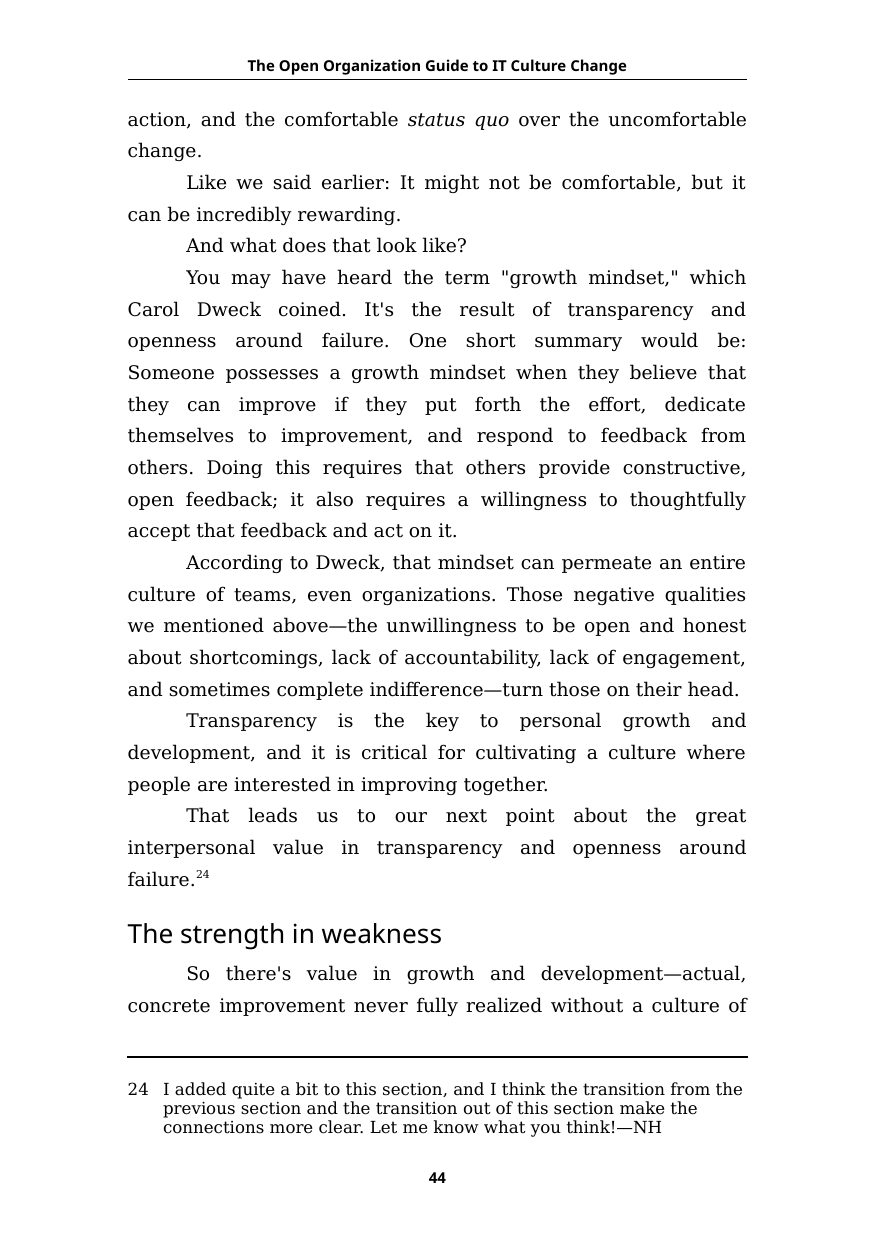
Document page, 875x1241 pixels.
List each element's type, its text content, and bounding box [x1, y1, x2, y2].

text And what does that look like? [127, 235, 747, 257]
text action, and the comfortable status quo over the uncomfortable change. [127, 109, 747, 162]
text That leads us to our next point about the great interpersonal value in transparency and openness around failure. [127, 805, 747, 891]
text I added quite a bit to this section, and I think the transition from the previous section and the transition out of this section make the connections more clear. Let me know what you think!—NH [127, 1079, 747, 1138]
text According to Dweck, that mindset can permeate an entire culture of teams, even organizations. Those negative qualities we mentioned above—the unwillingness to be open and honest about shortcomings, lack of accountability, lack of engagement, and sometimes complete indifference—turn those on their head. [127, 552, 747, 701]
subtitle The strength in weakness [127, 915, 747, 951]
text You may have heard the term "growth mindset," which Carol Dweck coined. It's the result of transparency and openness around failure. One short summary would be: Someone possesses a growth mindset when they believe that they can improve if they put forth the effort, dedicate themselves to improvement, and respond to feedback from others. Doing this requires that others provide constructive, open feedback; it also requires a willingness to thoughtfully accept that feedback and act on it. [127, 267, 747, 542]
text Transparency is the key to personal growth and development, and it is critical for cultivating a culture where people are interested in improving together. [127, 710, 747, 796]
text So there's value in growth and development—actual, concrete improvement never fully realized without a culture of [127, 963, 747, 1017]
text Like we said earlier: It might not be comfortable, but it can be incredibly rewarding. [127, 172, 747, 226]
